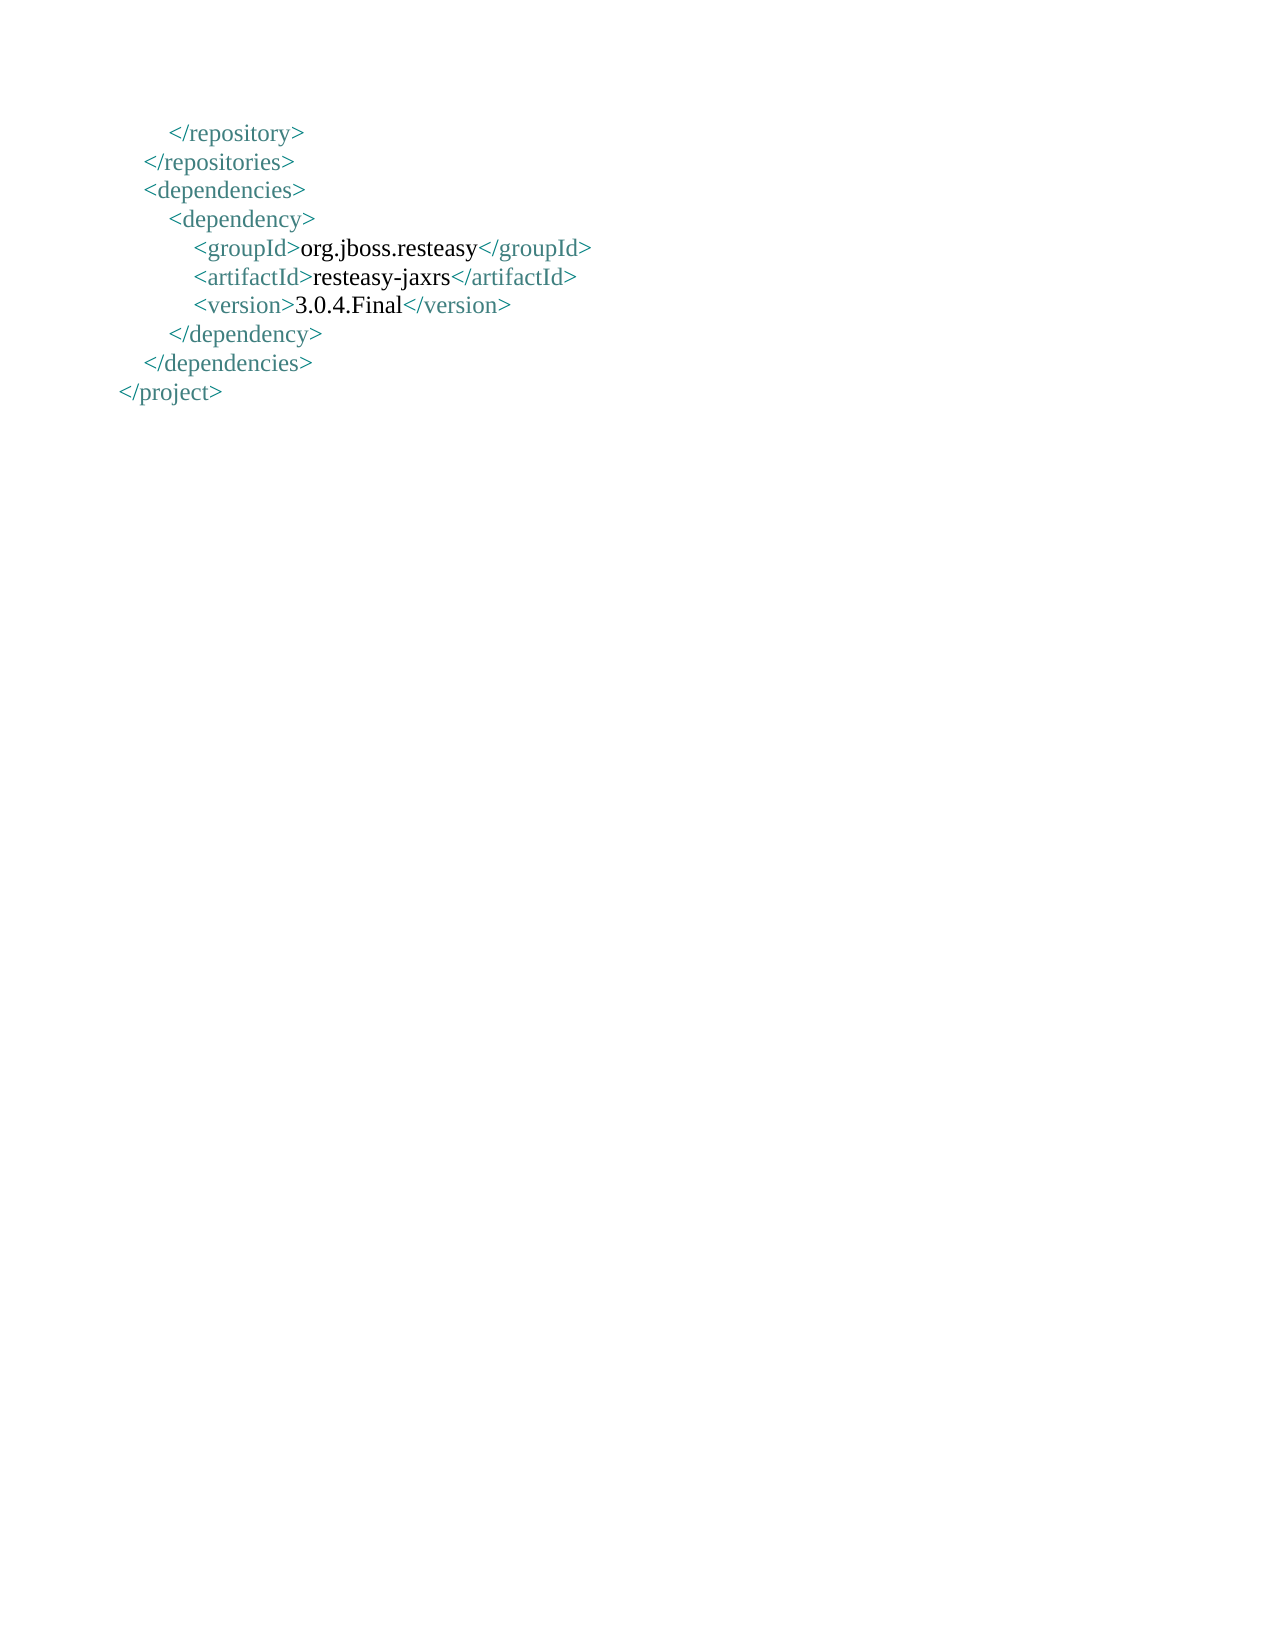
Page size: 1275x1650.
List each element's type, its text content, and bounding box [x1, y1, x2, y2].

text <dependencies> [118, 176, 1157, 204]
text </project> [118, 377, 1157, 406]
text </repositories> [118, 147, 1157, 176]
text <groupId>org.jboss.resteasy</groupId> [118, 233, 1157, 262]
text <dependency> [118, 204, 1157, 233]
text </dependencies> [118, 348, 1157, 377]
text </repository> [118, 118, 1157, 147]
text </dependency> [118, 319, 1157, 348]
text <version>3.0.4.Final</version> [118, 291, 1157, 319]
text <artifactId>resteasy-jaxrs</artifactId> [118, 262, 1157, 291]
